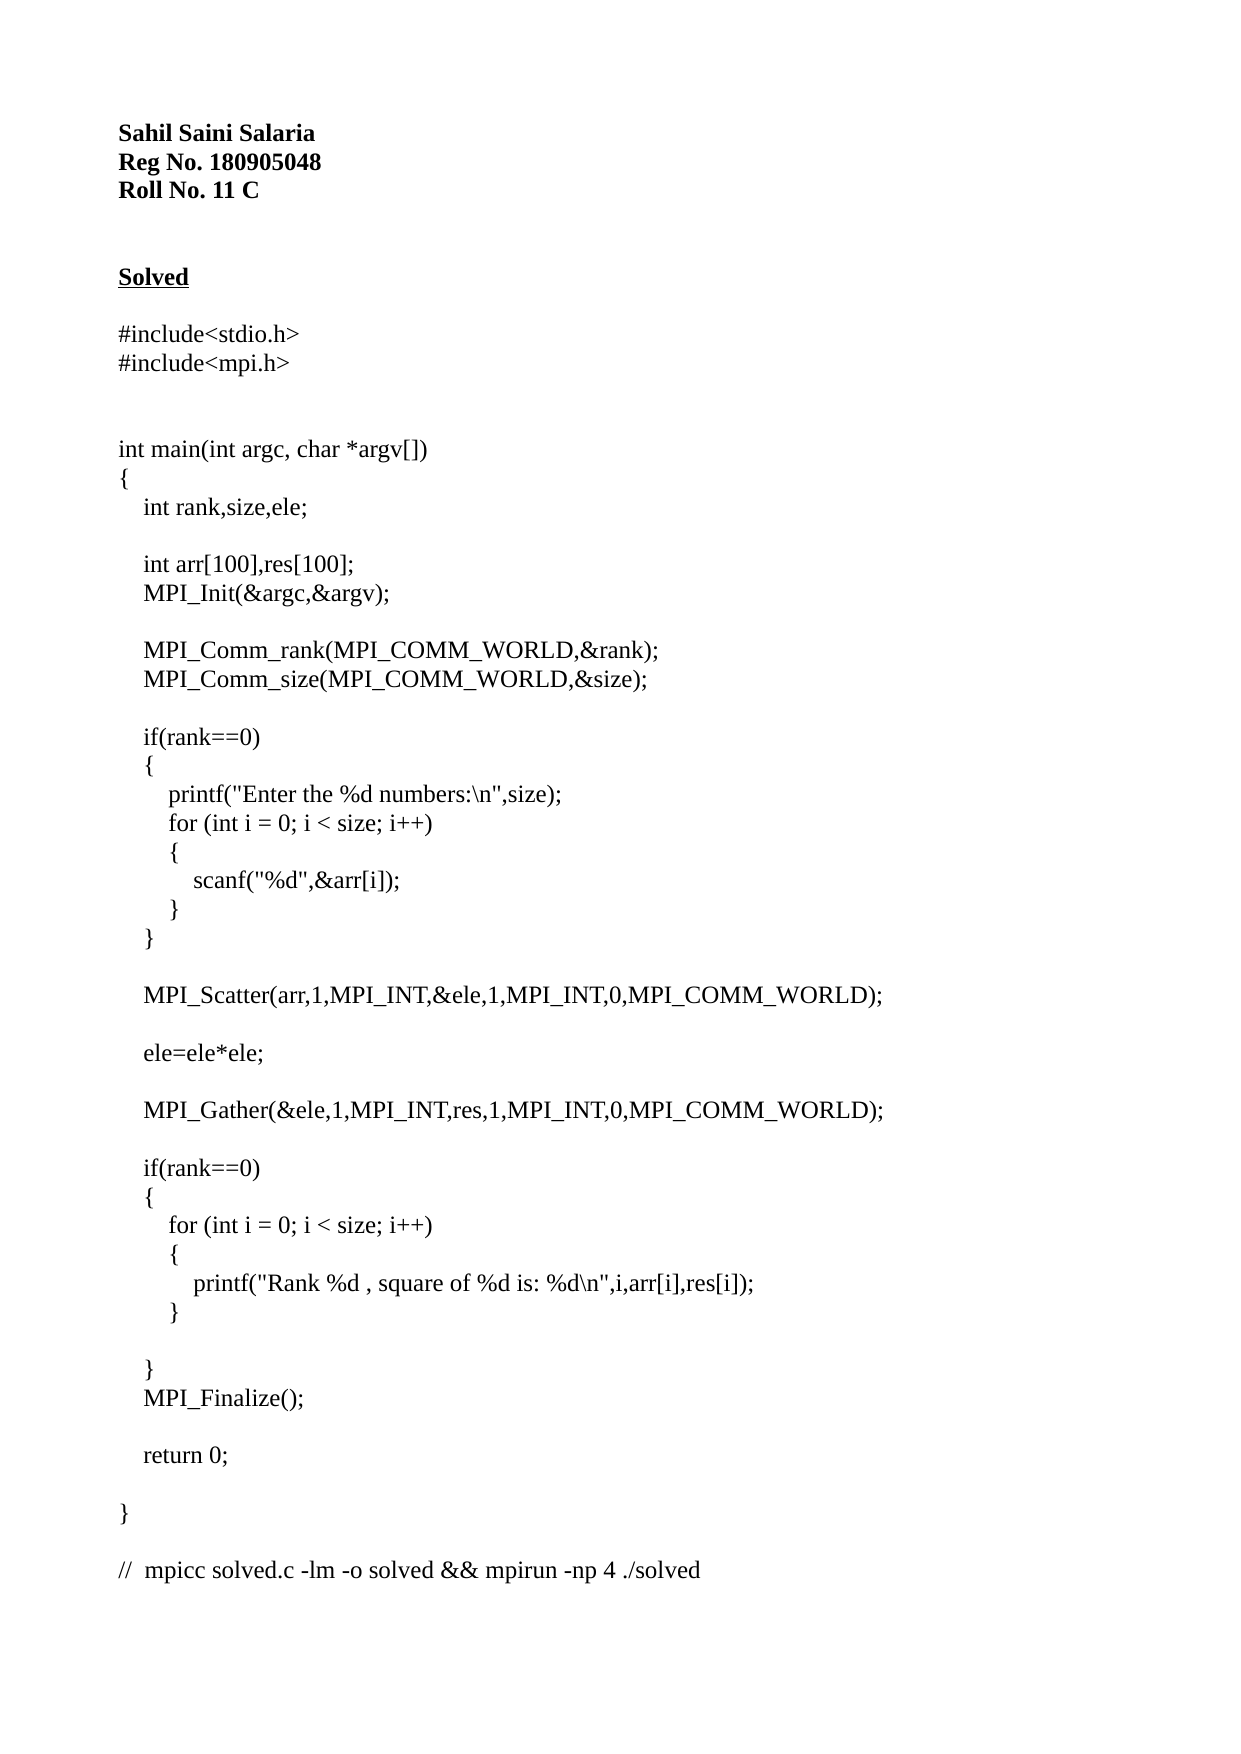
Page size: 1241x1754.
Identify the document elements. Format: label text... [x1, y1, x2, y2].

text if(rank==0) [118, 1153, 1122, 1182]
text MPI_Comm_rank(MPI_COMM_WORLD,&rank); [118, 636, 1122, 664]
text #include<mpi.h> [118, 348, 1122, 377]
text } [118, 1354, 1122, 1383]
text Sahil Saini Salaria [118, 118, 1122, 147]
text MPI_Comm_size(MPI_COMM_WORLD,&size); [118, 664, 1122, 693]
text Reg No. 180905048 [118, 147, 1122, 176]
text { [118, 837, 1122, 866]
text } [118, 1297, 1122, 1326]
text { [118, 1182, 1122, 1211]
text #include<stdio.h> [118, 319, 1122, 348]
text printf("Rank %d , square of %d is: %d\n",i,arr[i],res[i]); [118, 1268, 1122, 1297]
text printf("Enter the %d numbers:\n",size); [118, 779, 1122, 808]
text scanf("%d",&arr[i]); [118, 866, 1122, 894]
text } [118, 1498, 1122, 1527]
text for (int i = 0; i < size; i++) [118, 1211, 1122, 1239]
text ele=ele*ele; [118, 1038, 1122, 1067]
text MPI_Finalize(); [118, 1383, 1122, 1412]
text MPI_Gather(&ele,1,MPI_INT,res,1,MPI_INT,0,MPI_COMM_WORLD); [118, 1096, 1122, 1124]
text if(rank==0) [118, 722, 1122, 751]
text return 0; [118, 1441, 1122, 1469]
text int arr[100],res[100]; [118, 549, 1122, 578]
text int main(int argc, char *argv[]) [118, 434, 1122, 463]
text } [118, 894, 1122, 923]
text MPI_Scatter(arr,1,MPI_INT,&ele,1,MPI_INT,0,MPI_COMM_WORLD); [118, 981, 1122, 1009]
text Roll No. 11 C [118, 176, 1122, 204]
text { [118, 751, 1122, 779]
text } [118, 923, 1122, 952]
text // mpicc solved.c -lm -o solved && mpirun -np 4 ./solved [118, 1556, 1122, 1584]
text int rank,size,ele; [118, 492, 1122, 521]
text for (int i = 0; i < size; i++) [118, 808, 1122, 837]
text { [118, 1239, 1122, 1268]
text Solved [118, 262, 1122, 291]
text MPI_Init(&argc,&argv); [118, 578, 1122, 607]
text { [118, 463, 1122, 492]
